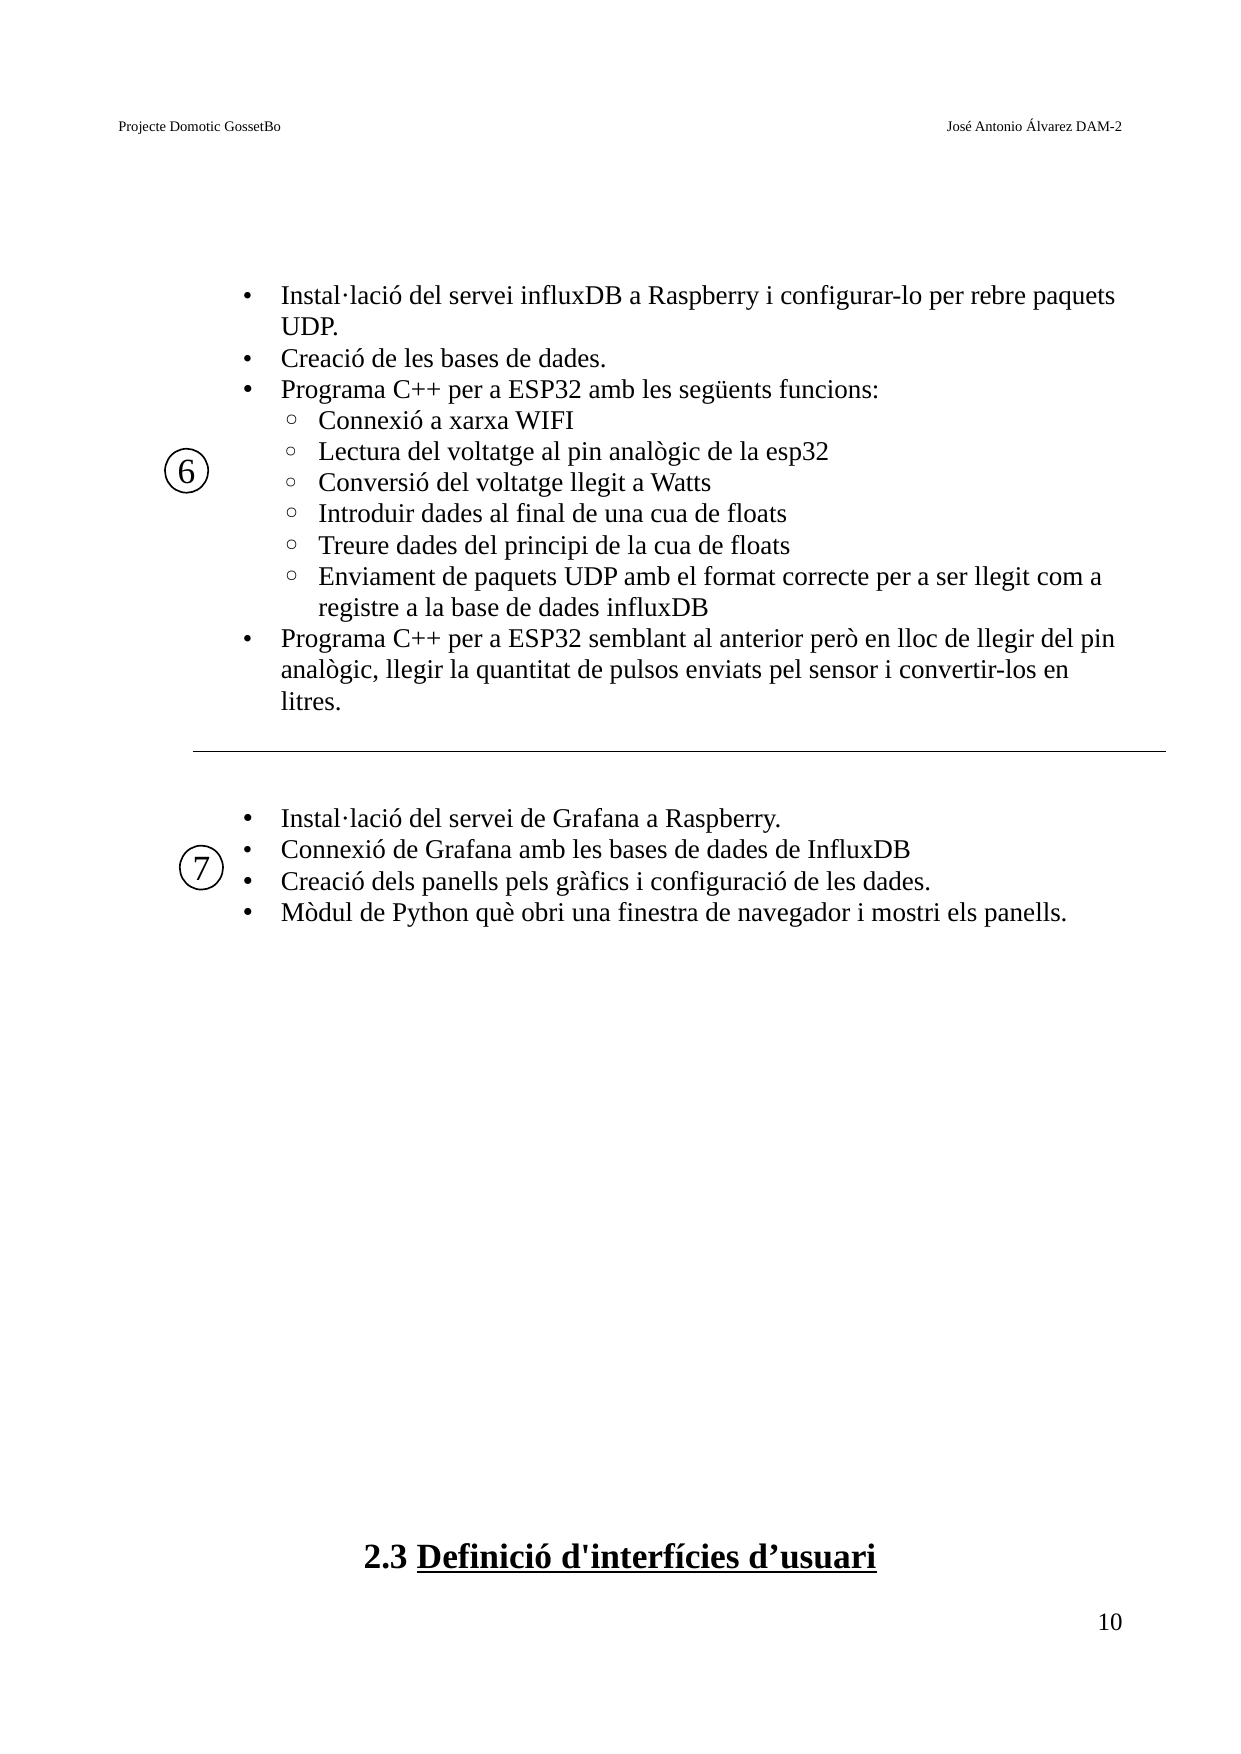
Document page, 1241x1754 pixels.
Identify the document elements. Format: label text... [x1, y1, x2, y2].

list Creació dels panells pels gràfics i configuració de les dades. [243, 864, 1122, 896]
list Introduir dades al final de una cua de floats [281, 498, 1122, 529]
list Lectura del voltatge al pin analògic de la esp32 [281, 435, 1122, 466]
list Conversió del voltatge llegit a Watts [281, 466, 1122, 498]
list Creació de les bases de dades. [243, 342, 1122, 373]
list Programa C++ per a ESP32 amb les següents funcions: [243, 373, 1122, 404]
list Instal·lació del servei influxDB a Raspberry i configurar-lo per rebre paquets UDP. [243, 279, 1122, 342]
list Instal·lació del servei de Grafana a Raspberry. [243, 802, 1122, 833]
list Connexió a xarxa WIFI [281, 404, 1122, 435]
list Programa C++ per a ESP32 semblant al anterior però en lloc de llegir del pin analògic, llegir la quantitat de pulsos enviats pel sensor i convertir-los en litres. [243, 622, 1122, 716]
list Treure dades del principi de la cua de floats [281, 529, 1122, 560]
list Mòdul de Python què obri una finestra de navegador i mostri els panells. [243, 896, 1122, 927]
list Enviament de paquets UDP amb el format correcte per a ser llegit com a registre a la base de dades influxDB [281, 560, 1122, 622]
list Connexió de Grafana amb les bases de dades de InfluxDB [243, 833, 1122, 864]
text 2.3 Definició d'interfícies d’usuari [118, 1536, 1122, 1576]
